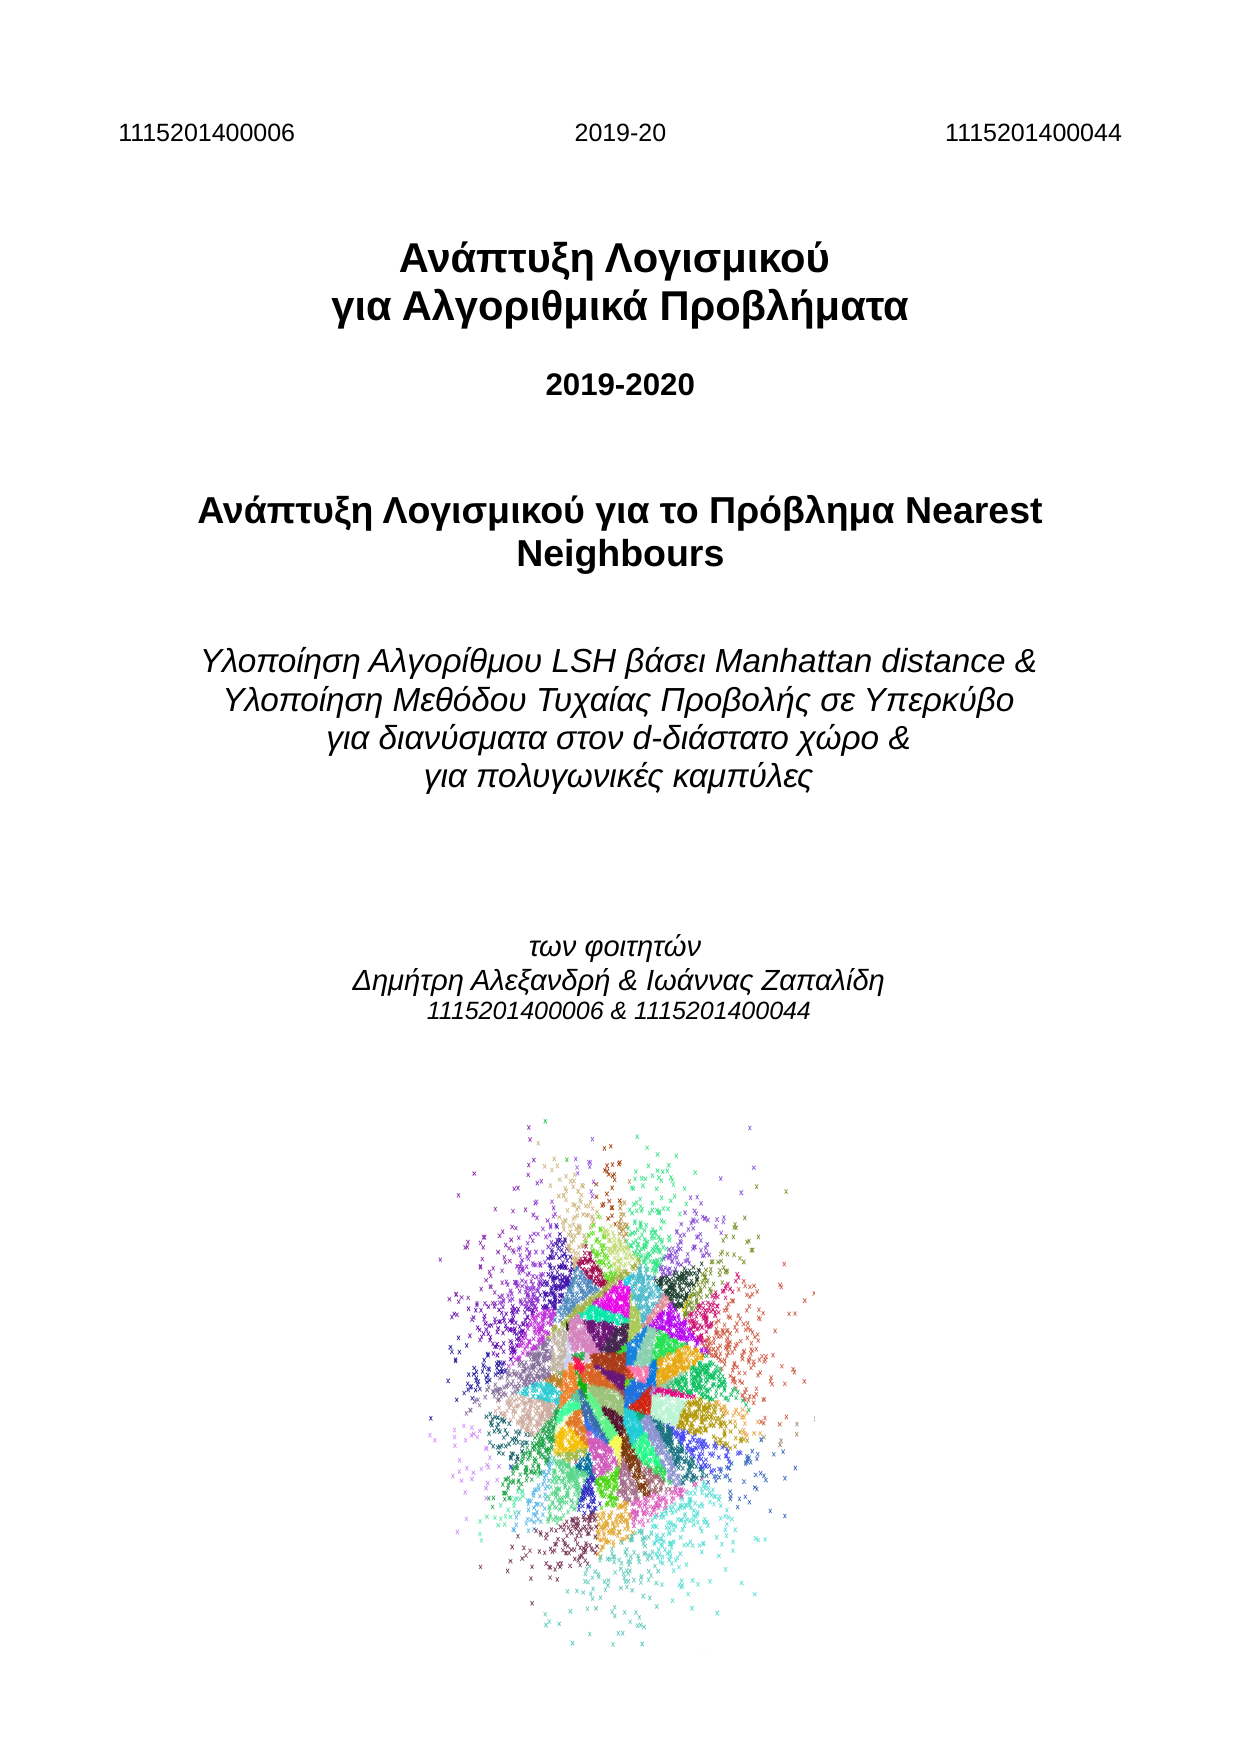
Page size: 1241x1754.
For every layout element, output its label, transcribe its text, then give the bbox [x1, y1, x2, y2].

text για διανύσματα στον d-διάστατο χώρο & για πολυγωνικές καμπύλες [118, 718, 1122, 872]
text Ανάπτυξη Λογισμικού [118, 234, 1122, 282]
text των φοιτητών Δημήτρη Αλεξανδρή & Ιωάννας Ζαπαλίδη [118, 929, 1122, 996]
picture [425, 1117, 815, 1650]
text για Αλγοριθμικά Προβλήματα [118, 282, 1122, 330]
text 1115201400006 & 1115201400044 [118, 996, 1122, 1025]
text 2019-2020 [118, 366, 1122, 402]
text Ανάπτυξη Λογισμικού για το Πρόβλημα Nearest Neighbours [118, 488, 1122, 574]
text Υλοποίηση Αλγορίθμου LSH βάσει Manhattan distance & Υλοποίηση Μεθόδου Τυχαίας Προβολής σε Υπερκύβο [118, 641, 1122, 718]
